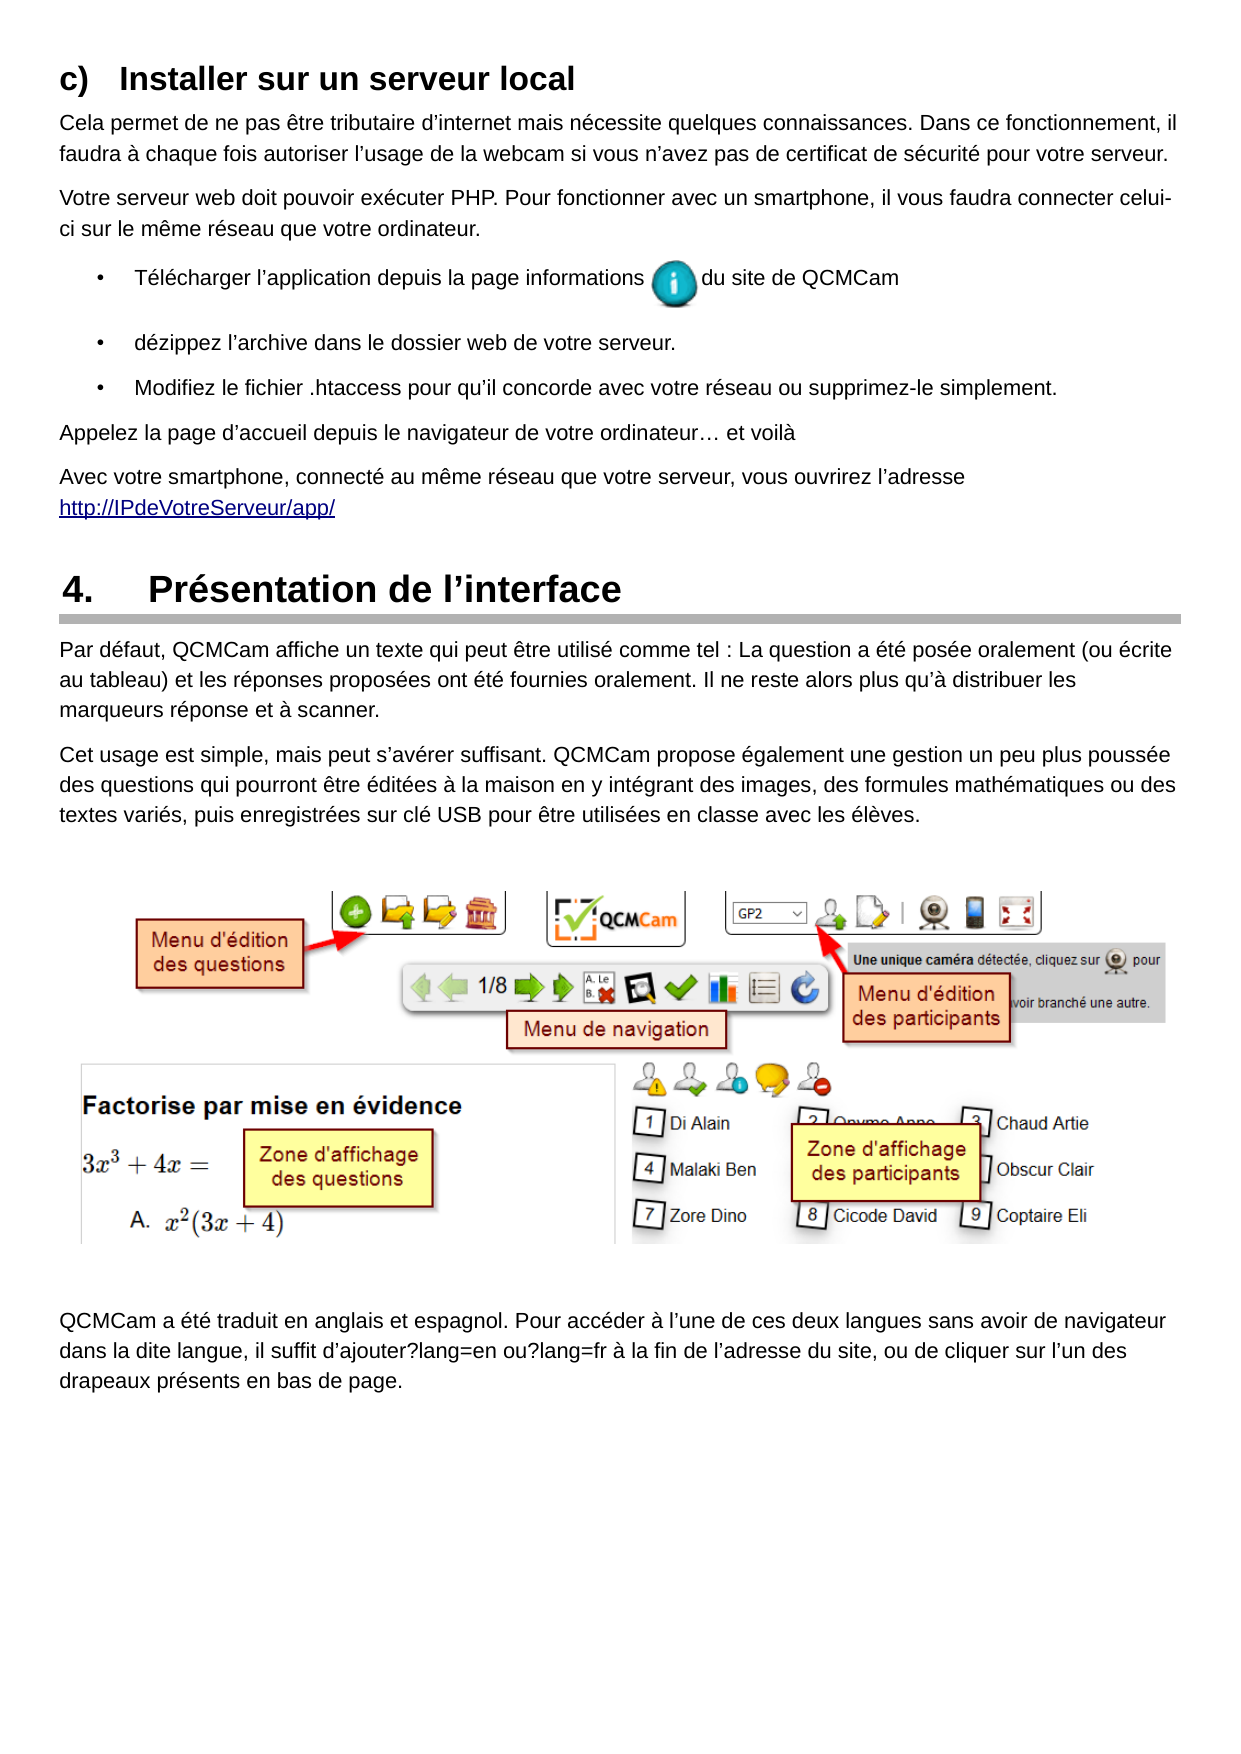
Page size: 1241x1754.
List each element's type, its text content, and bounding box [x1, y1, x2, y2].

list Modifiez le fichier .htaccess pour qu’il concorde avec votre réseau ou supprimez-le simplement. [97, 374, 1181, 400]
subtitle Installer sur un serveur local [59, 59, 1181, 98]
list Télécharger l’application depuis la page informations [97, 260, 651, 310]
text Cet usage est simple, mais peut s’avérer suffisant. QCMCam propose également une gestion un peu plus poussée des questions qui pourront être éditées à la maison en y intégrant des images, des formules mathématiques ou des textes variés, puis enregistrées sur clé USB pour être utilisées en classe avec les élèves. [59, 742, 1181, 827]
subtitle Présentation de l’interface [59, 564, 1181, 614]
text Cela permet de ne pas être tributaire d’internet mais nécessite quelques connaissances. Dans ce fonctionnement, il faudra à chaque fois autoriser l’usage de la webcam si vous n’avez pas de certificat de sécurité pour votre serveur. [59, 110, 1181, 166]
picture [59, 891, 1182, 1244]
list du site de QCMCam [702, 260, 1181, 310]
text QCMCam a été traduit en anglais et espagnol. Pour accéder à l’une de ces deux langues sans avoir de navigateur dans la dite langue, il suffit d’ajouter?lang=en ou?lang=fr à la fin de l’adresse du site, ou de cliquer sur l’un des drapeaux présents en bas de page. [59, 1307, 1181, 1393]
text Par défaut, QCMCam affiche un texte qui peut être utilisé comme tel : La question a été posée oralement (ou écrite au tableau) et les réponses proposées ont été fournies oralement. Il ne reste alors plus qu’à distribuer les marqueurs réponse et à scanner. [59, 637, 1181, 722]
list dézippez l’archive dans le dossier web de votre serveur. [97, 330, 1181, 355]
text Appelez la page d’accueil depuis le navigateur de votre ordinateur… et voilà [59, 419, 1181, 444]
text Avec votre smartphone, connecté au même réseau que votre serveur, vous ouvrirez l’adresse http://IPdeVotreServeur/app/ [59, 464, 1181, 519]
picture [651, 260, 702, 311]
text Votre serveur web doit pouvoir exécuter PHP. Pour fonctionner avec un smartphone, il vous faudra connecter celui-ci sur le même réseau que votre ordinateur. [59, 185, 1181, 241]
